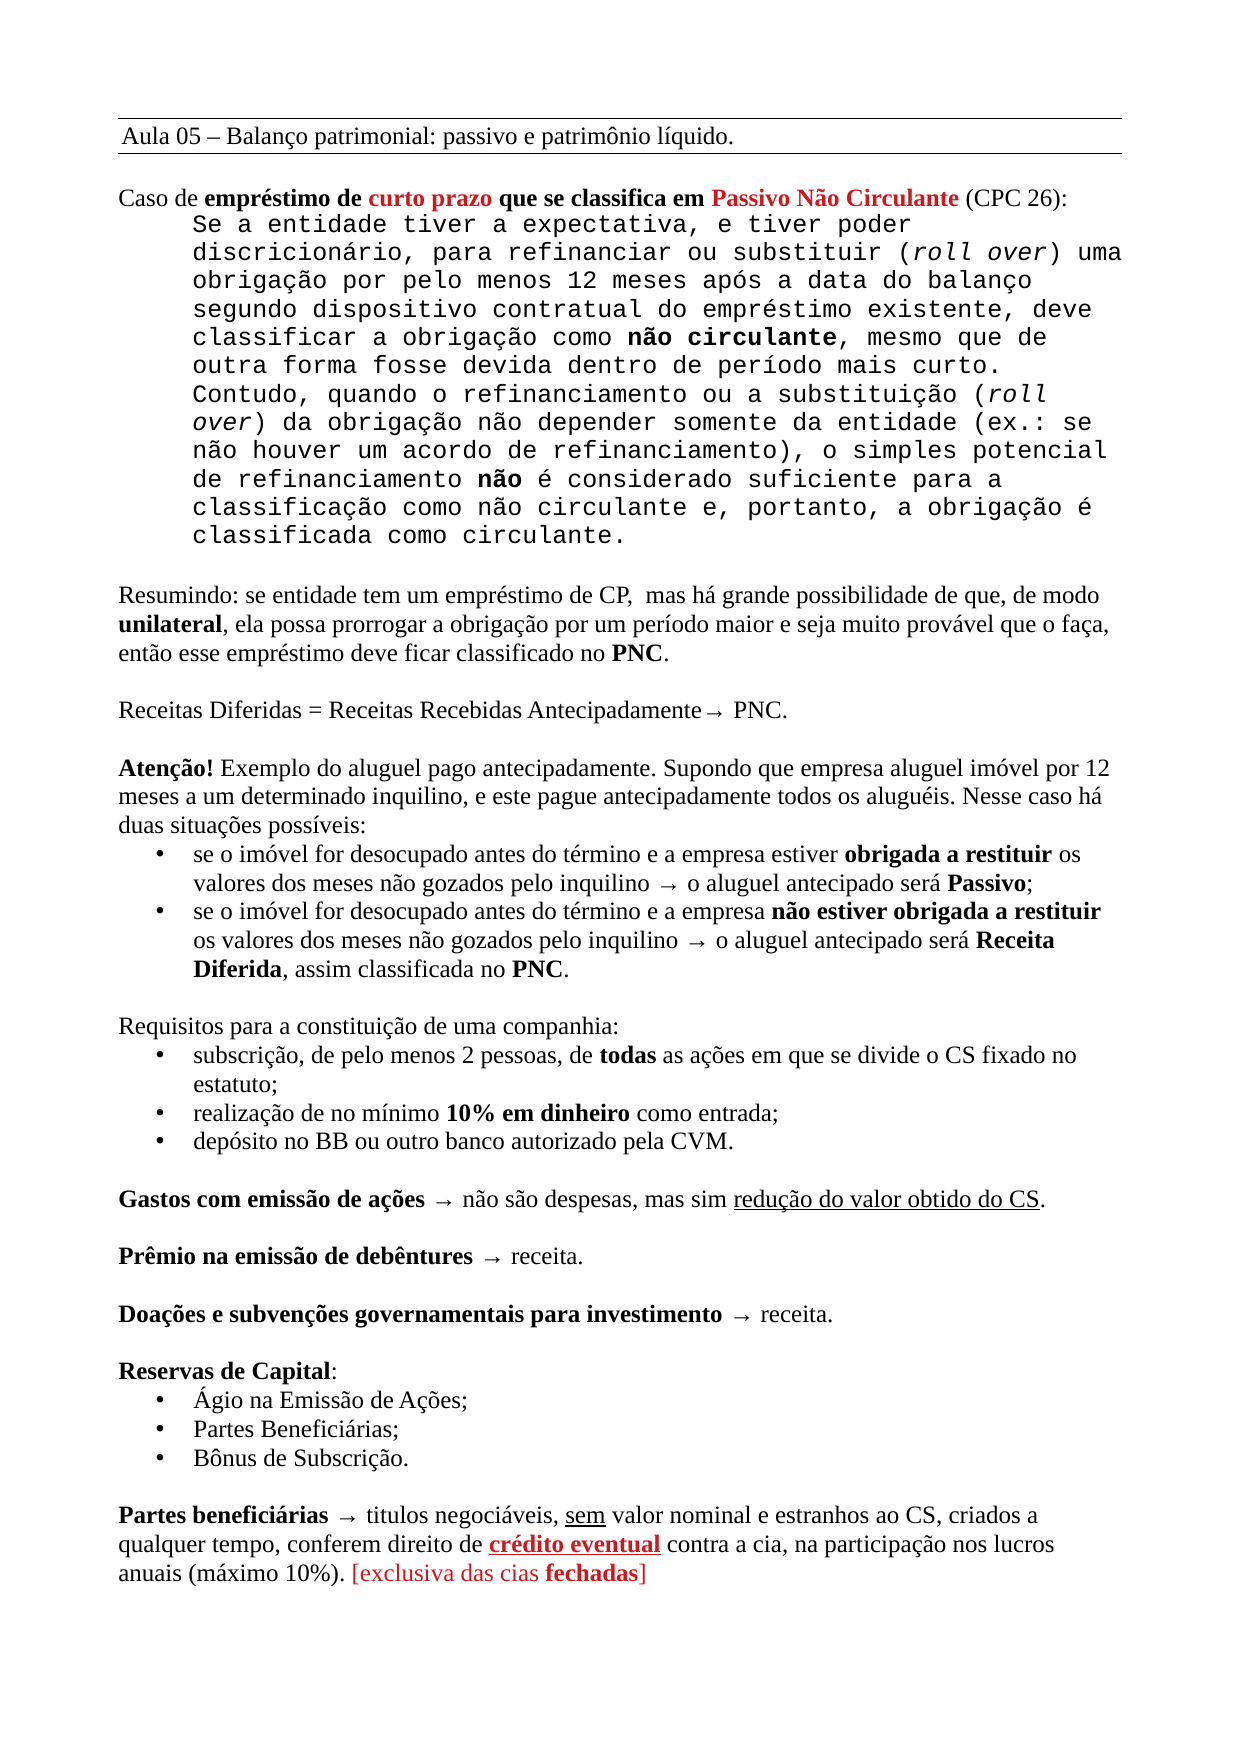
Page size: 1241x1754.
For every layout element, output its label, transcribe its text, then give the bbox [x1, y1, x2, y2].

list subscrição, de pelo menos 2 pessoas, de todas as ações em que se divide o CS fixado no estatuto; [156, 1040, 1122, 1098]
list Ágio na Emissão de Ações; [156, 1385, 1122, 1414]
text Caso de empréstimo de curto prazo que se classifica em Passivo Não Circulante (CPC 26): [118, 183, 1122, 211]
text Partes beneficiárias → titulos negociáveis, sem valor nominal e estranhos ao CS, criados a qualquer tempo, conferem direito de crédito eventual contra a cia, na participação nos lucros anuais (máximo 10%). [exclusiva das cias fechadas] [118, 1500, 1122, 1586]
text Requisitos para a constituição de uma companhia: [118, 1011, 1122, 1040]
text Atenção! Exemplo do aluguel pago antecipadamente. Supondo que empresa aluguel imóvel por 12 meses a um determinado inquilino, e este pague antecipadamente todos os aluguéis. Nesse caso há duas situações possíveis: [118, 753, 1122, 839]
list Partes Beneficiárias; [156, 1414, 1122, 1443]
list realização de no mínimo 10% em dinheiro como entrada; [156, 1098, 1122, 1126]
text Se a entidade tiver a expectativa, e tiver poder discricionário, para refinanciar ou substituir (roll over) uma obrigação por pelo menos 12 meses após a data do balanço segundo dispositivo contratual do empréstimo existente, deve classificar a obrigação como não circulante, mesmo que de outra forma fosse devida dentro de período mais curto. Contudo, quando o refinanciamento ou a substituição (roll over) da obrigação não depender somente da entidade (ex.: se não houver um acordo de refinanciamento), o simples potencial de refinanciamento não é considerado suficiente para a classificação como não circulante e, portanto, a obrigação é classificada como circulante. [192, 211, 1122, 551]
text Resumindo: se entidade tem um empréstimo de CP, mas há grande possibilidade de que, de modo unilateral, ela possa prorrogar a obrigação por um período maior e seja muito provável que o faça, então esse empréstimo deve ficar classificado no PNC. [118, 580, 1122, 666]
text Receitas Diferidas = Receitas Recebidas Antecipadamente→ PNC. [118, 695, 1122, 724]
text Doações e subvenções governamentais para investimento → receita. [118, 1299, 1122, 1328]
list depósito no BB ou outro banco autorizado pela CVM. [156, 1126, 1122, 1155]
text Prêmio na emissão de debêntures → receita. [118, 1241, 1122, 1270]
text Reservas de Capital: [118, 1356, 1122, 1385]
list se o imóvel for desocupado antes do término e a empresa estiver obrigada a restituir os valores dos meses não gozados pelo inquilino → o aluguel antecipado será Passivo; [156, 839, 1122, 896]
text Gastos com emissão de ações → não são despesas, mas sim redução do valor obtido do CS. [118, 1184, 1122, 1213]
list Bônus de Subscrição. [156, 1443, 1122, 1471]
list se o imóvel for desocupado antes do término e a empresa não estiver obrigada a restituir os valores dos meses não gozados pelo inquilino → o aluguel antecipado será Receita Diferida, assim classificada no PNC. [156, 896, 1122, 983]
